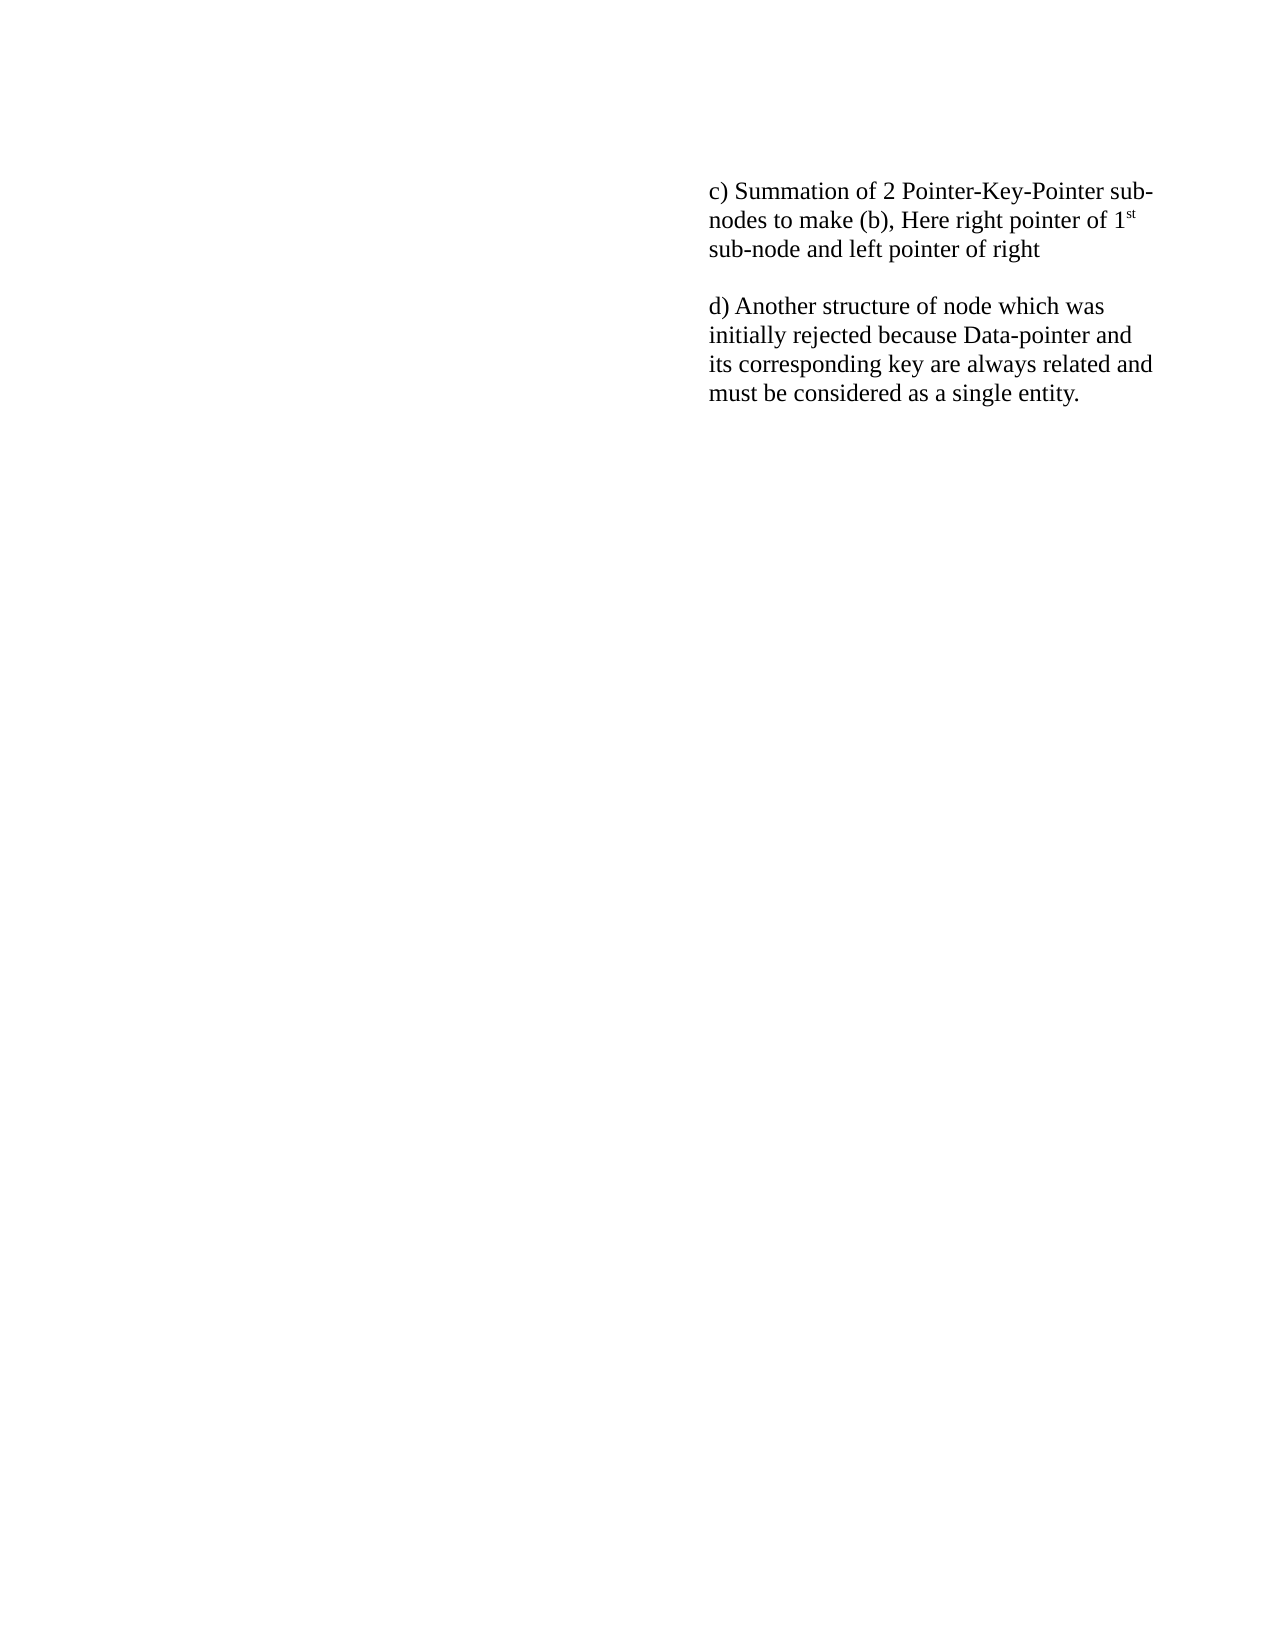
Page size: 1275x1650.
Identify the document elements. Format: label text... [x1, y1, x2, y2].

text c) Summation of 2 Pointer-Key-Pointer sub-nodes to make (b), Here right pointer of 1st sub-node and left pointer of right [709, 176, 1157, 263]
text d) Another structure of node which was initially rejected because Data-pointer and its corresponding key are always related and must be considered as a single entity. [709, 291, 1157, 406]
